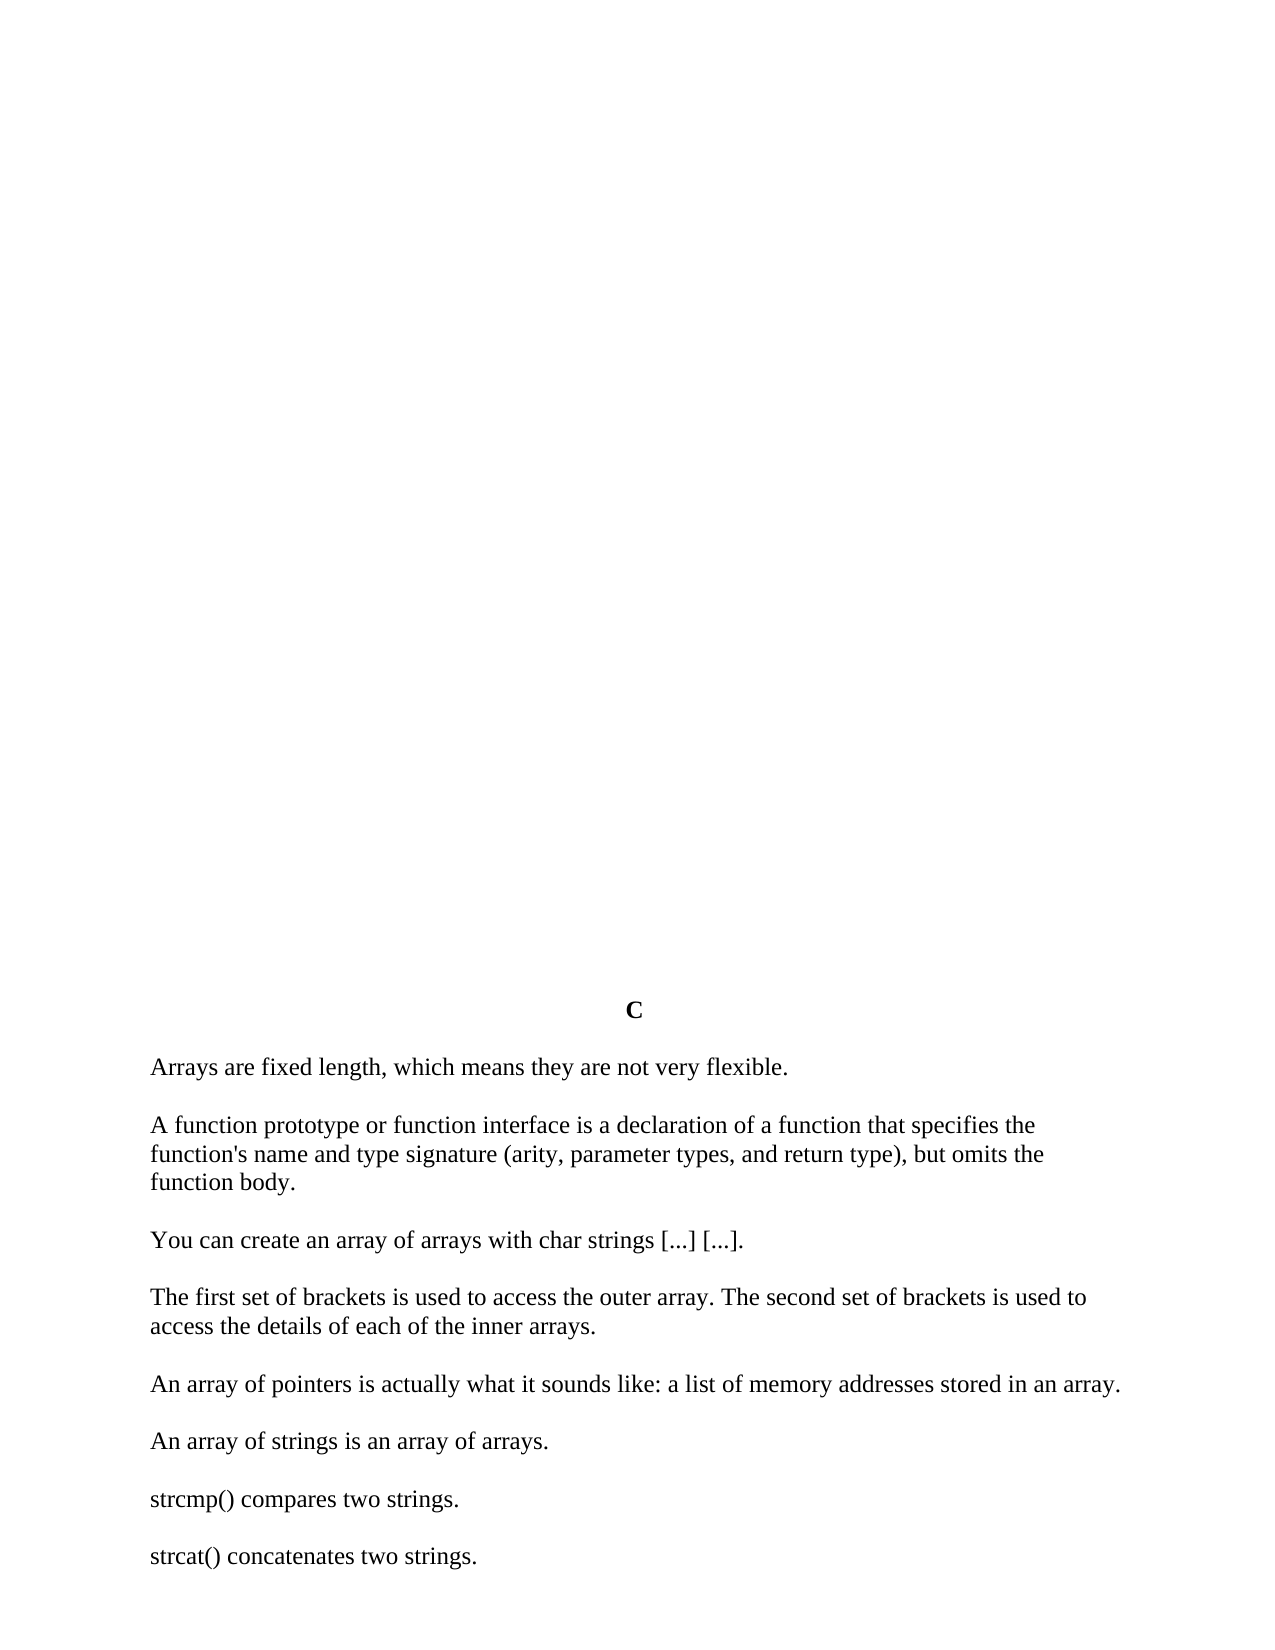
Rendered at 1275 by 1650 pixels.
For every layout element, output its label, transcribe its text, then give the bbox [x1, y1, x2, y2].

text You can create an array of arrays with char strings [...] [...]. [150, 1225, 1125, 1254]
text The first set of brackets is used to access the outer array. The second set of brackets is used to access the details of each of the inner arrays. [150, 1282, 1125, 1340]
text Arrays are fixed length, which means they are not very flexible. [150, 1052, 1125, 1081]
text A function prototype or function interface is a declaration of a function that specifies the function's name and type signature (arity, parameter types, and return type), but omits the function body. [150, 1110, 1125, 1196]
text An array of pointers is actually what it sounds like: a list of memory addresses stored in an array. [150, 1369, 1125, 1397]
text strcat() concatenates two strings. [150, 1541, 1125, 1570]
text An array of strings is an array of arrays. [150, 1426, 1125, 1455]
text strcmp() compares two strings. [150, 1484, 1125, 1512]
text C [150, 995, 1125, 1024]
